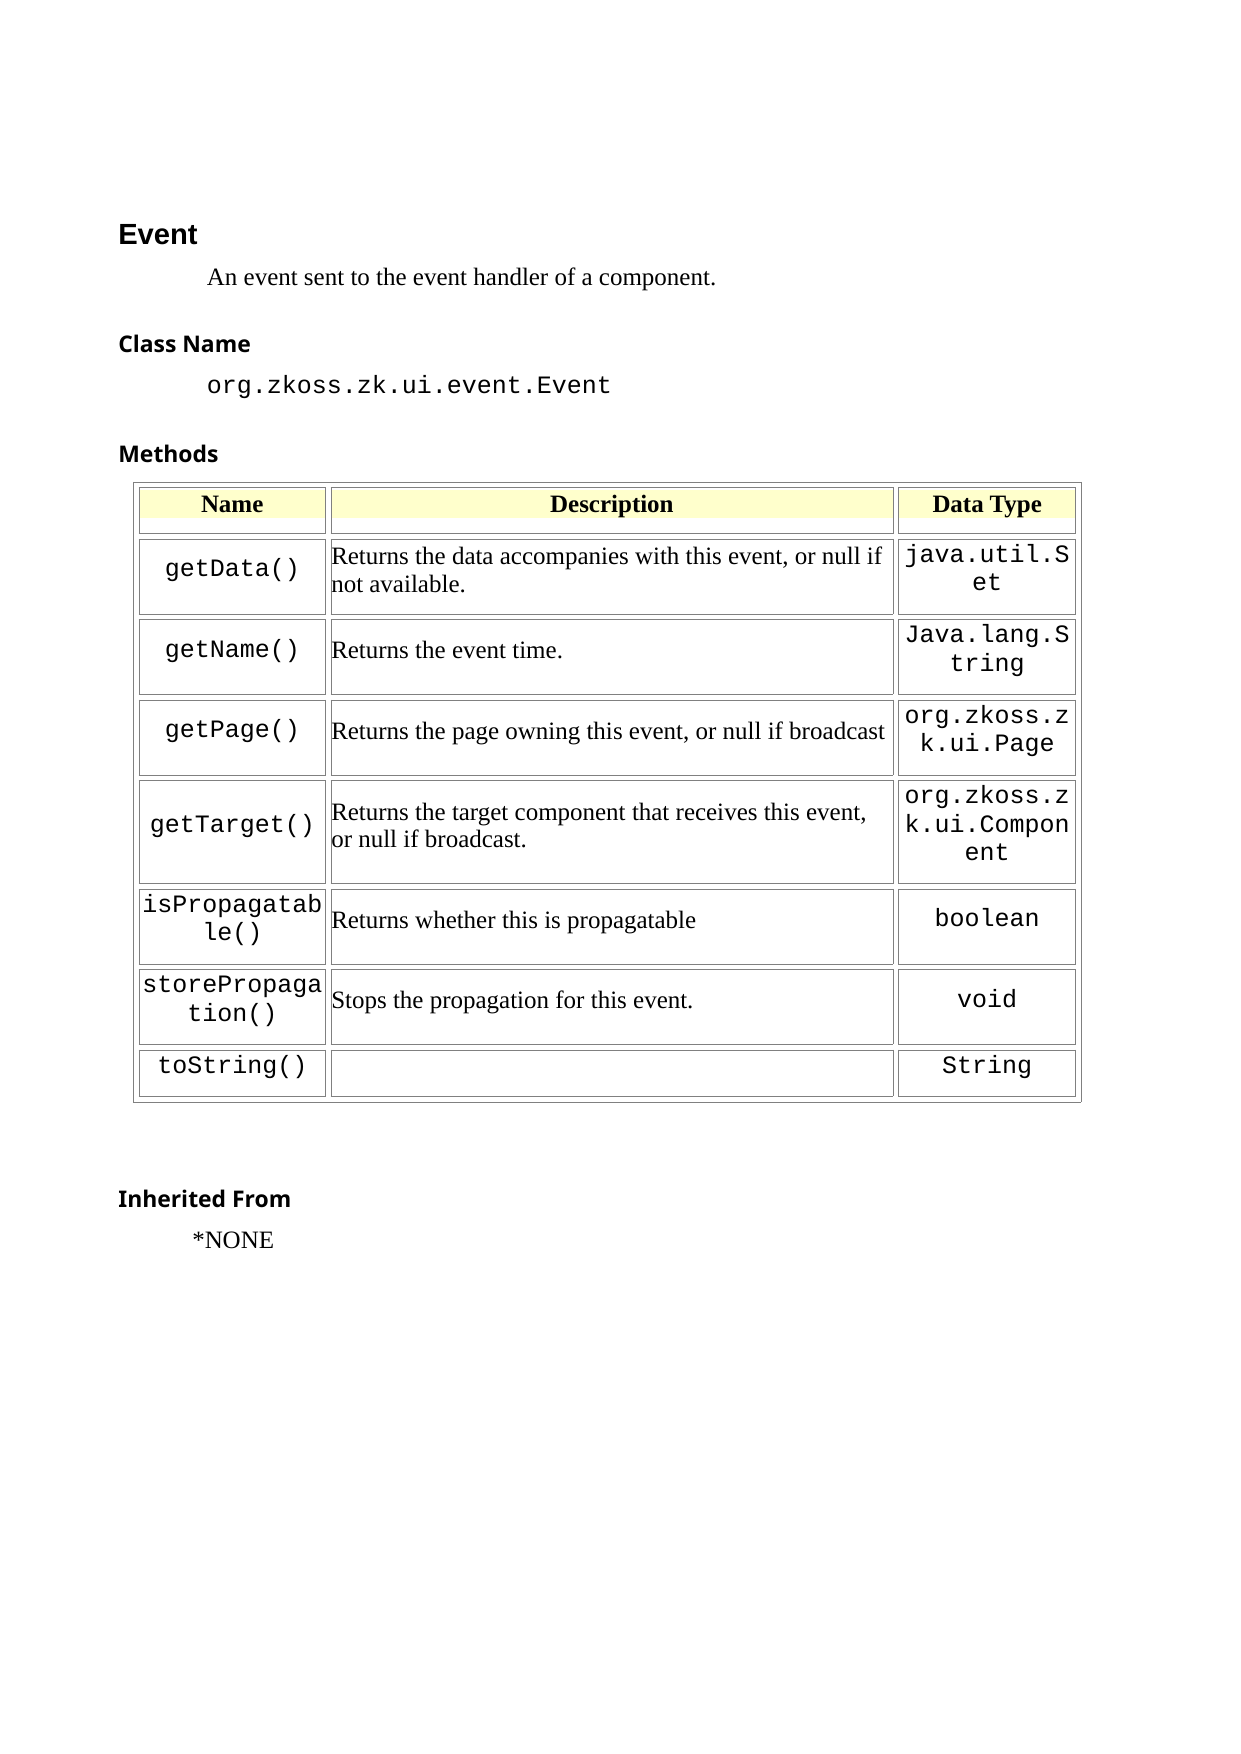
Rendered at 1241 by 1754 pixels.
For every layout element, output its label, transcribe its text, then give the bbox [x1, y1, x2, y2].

text org.zkoss.zk.ui.event.Event [207, 372, 1122, 401]
subtitle Class Name [118, 328, 1122, 360]
table_cell Java.lang.String [896, 614, 1078, 694]
table_cell isPropagatable() [136, 883, 328, 964]
text *NONE [118, 1227, 1122, 1254]
table_cell Returns the page owning this event, or null if broadcast [328, 694, 896, 774]
table_cell org.zkoss.zk.ui.Page [896, 694, 1078, 774]
table_cell storePropagation() [136, 964, 328, 1044]
text Inherited From [118, 1183, 1122, 1214]
table_cell getPage() [136, 694, 328, 774]
table_cell Returns whether this is propagatable [328, 883, 896, 964]
table_cell getTarget() [136, 775, 328, 883]
table_cell Stops the propagation for this event. [328, 964, 896, 1044]
table_cell getName() [136, 614, 328, 694]
table_header Name [136, 483, 328, 533]
table_header Description [328, 483, 896, 533]
table_cell void [896, 964, 1078, 1044]
table_cell String [896, 1044, 1078, 1096]
table_cell Returns the data accompanies with this event, or null if not available. [328, 533, 896, 614]
table_header Data Type [896, 483, 1078, 533]
text An event sent to the event handler of a component. [207, 263, 1122, 291]
subtitle Methods [118, 438, 1122, 469]
table_cell toString() [136, 1044, 328, 1096]
table_cell Returns the target component that receives this event, or null if broadcast. [328, 775, 896, 883]
table_cell [328, 1044, 896, 1096]
table_cell org.zkoss.zk.ui.Component [896, 775, 1078, 883]
table_cell Returns the event time. [328, 614, 896, 694]
subtitle Event [118, 218, 1122, 251]
table_cell boolean [896, 883, 1078, 964]
table_cell getData() [136, 533, 328, 614]
table_cell java.util.Set [896, 533, 1078, 614]
table_cell [332, 1051, 893, 1096]
